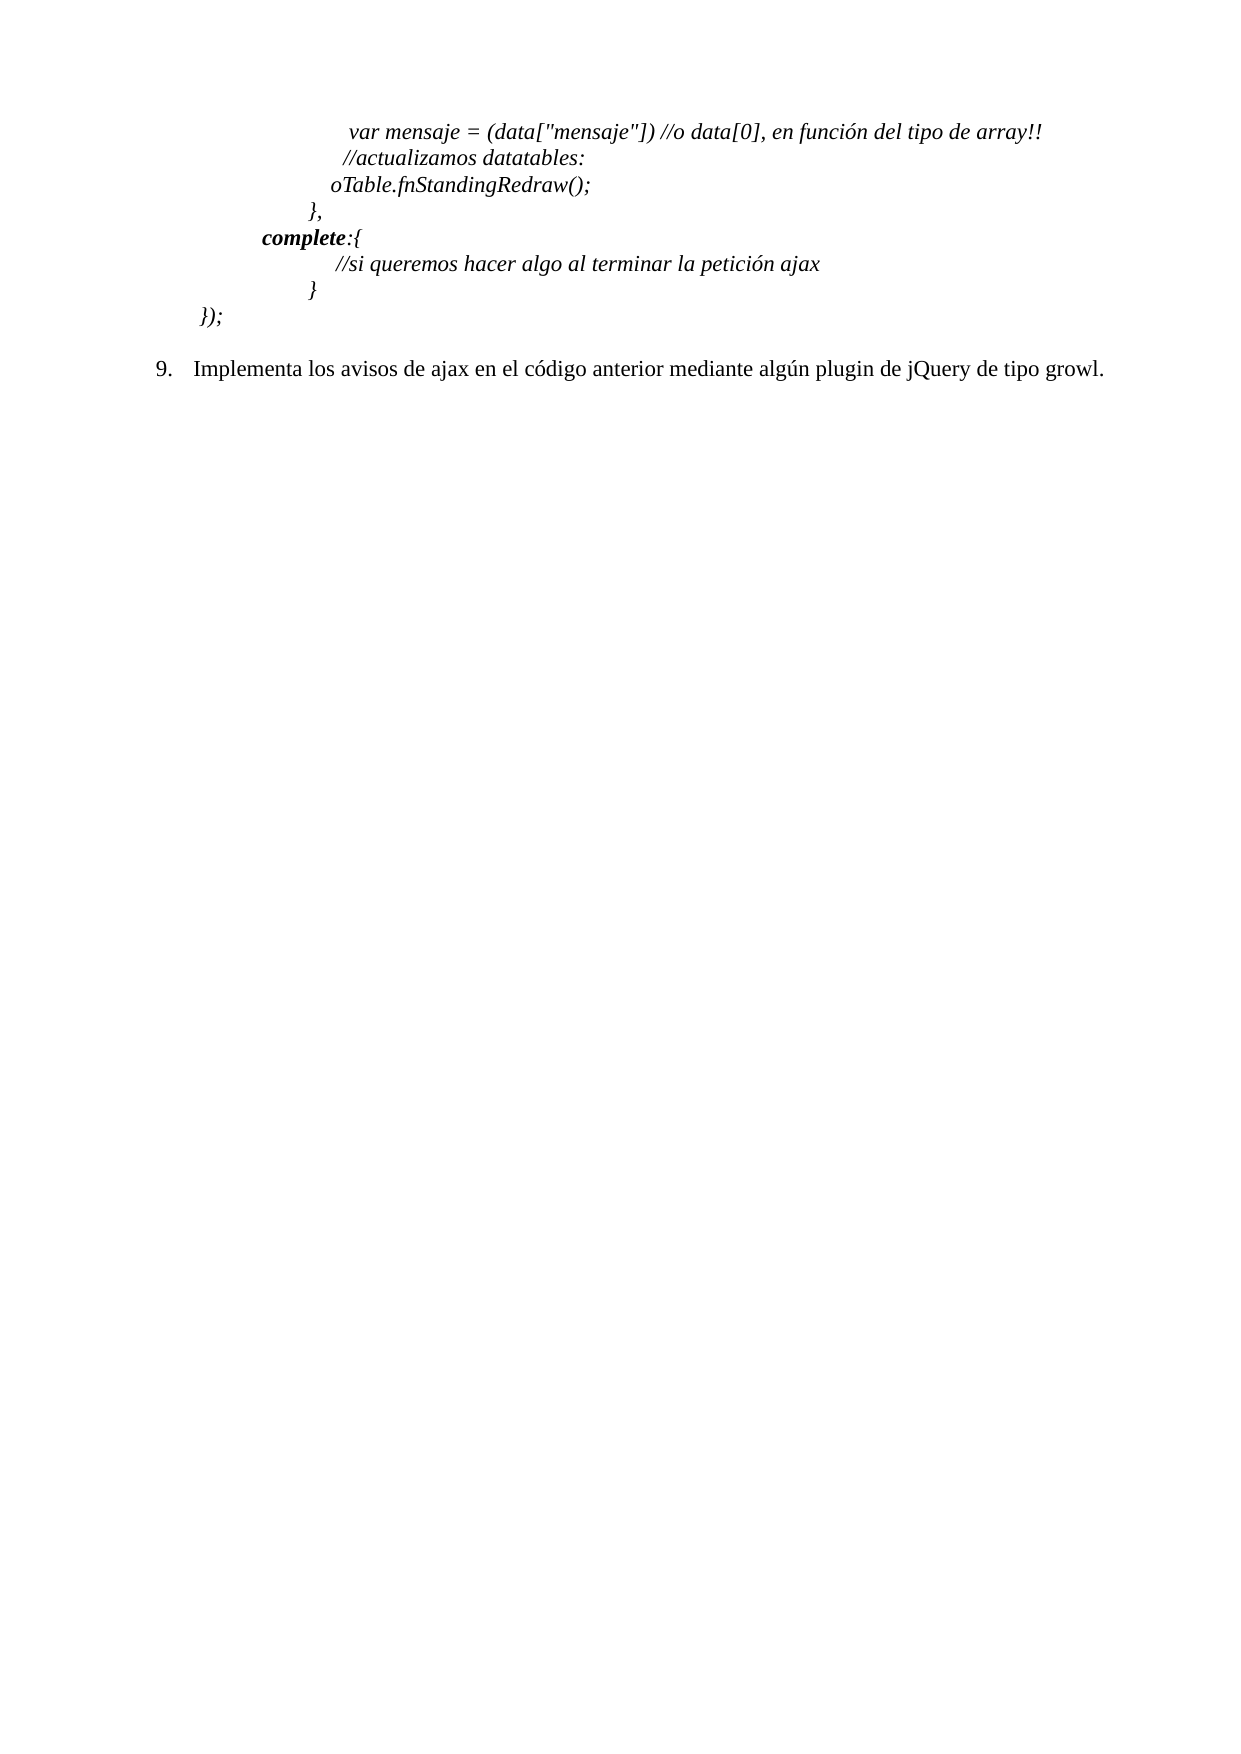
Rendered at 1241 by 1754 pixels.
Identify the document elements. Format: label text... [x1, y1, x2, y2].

list }); [156, 303, 1122, 329]
list } [156, 276, 1122, 303]
list Implementa los avisos de ajax en el código anterior mediante algún plugin de jQuery de tipo growl. [156, 355, 1122, 382]
list var mensaje = (data["mensaje"]) //o data[0], en función del tipo de array!! [306, 118, 1122, 144]
list //si queremos hacer algo al terminar la petición ajax [156, 250, 1122, 276]
list }, [156, 197, 1122, 223]
list //actualizamos datatables: [306, 144, 1122, 171]
list complete:{ [156, 223, 1122, 250]
list oTable.fnStandingRedraw(); [156, 171, 1122, 197]
